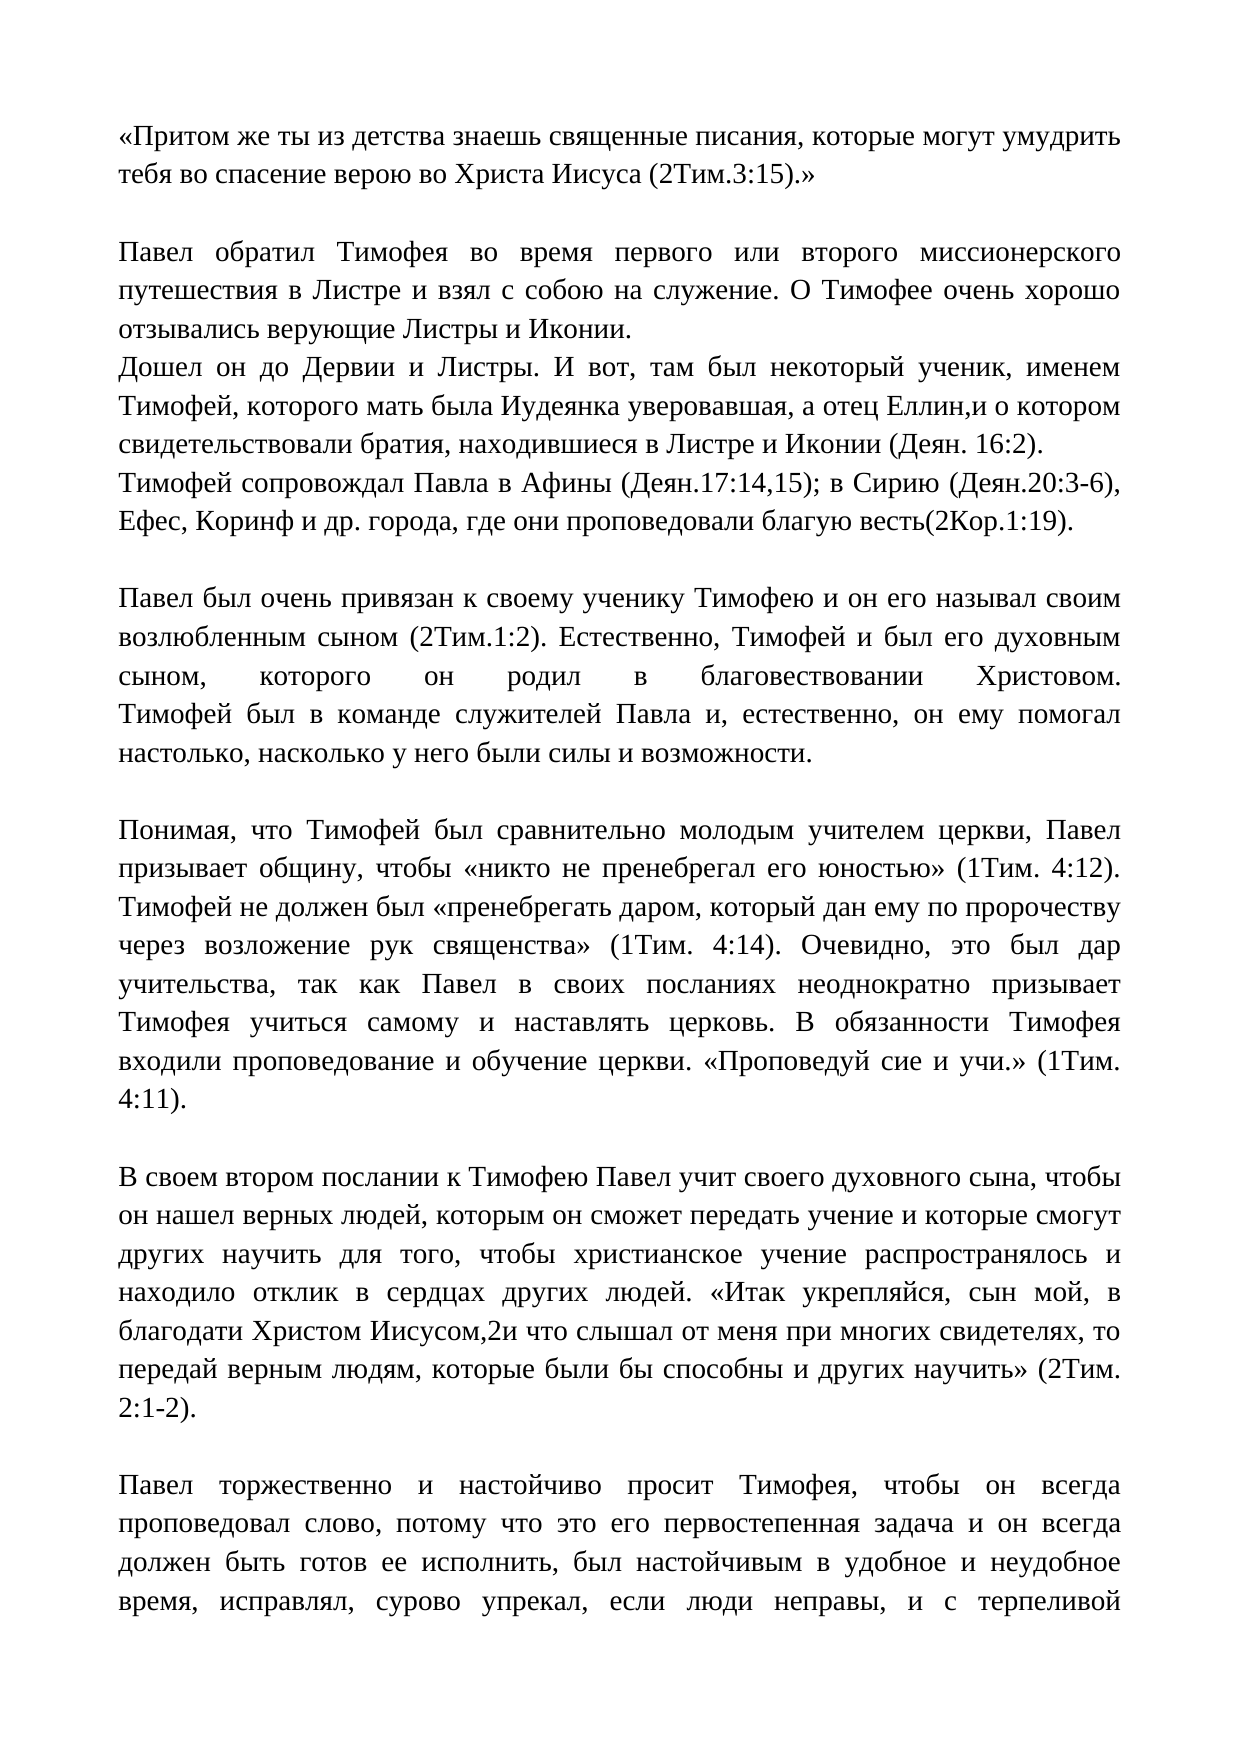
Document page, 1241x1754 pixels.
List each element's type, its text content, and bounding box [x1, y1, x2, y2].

text Дошел он до Дервии и Листры. И вот, там был некоторый ученик, именем Тимофей, которого мать была Иудеянка уверовавшая, а отец Еллин,и о котором свидетельствовали братия, находившиеся в Листре и Иконии (Деян. 16:2). [118, 349, 1122, 460]
text Павел был очень привязан к своему ученику Тимофею и он его называл своим возлюбленным сыном (2Тим.1:2). Естественно, Тимофей и был его духовным сыном, которого он родил в благовествовании Христовом. Тимофей был в команде служителей Павла и, естественно, он ему помогал настолько, насколько у него были силы и возможности. [118, 581, 1122, 768]
text Павел обратил Тимофея во время первого или второго миссионерского путешествия в Листре и взял с собою на служение. О Тимофее очень хорошо отзывались верующие Листры и Иконии. [118, 234, 1122, 344]
text «Притом же ты из детства знаешь священные писания, которые могут умудрить тебя во спасение верою во Христа Иисуса (2Тим.3:15).» [118, 118, 1122, 190]
text В своем втором послании к Тимофею Павел учит своего духовного сына, чтобы он нашел верных людей, которым он сможет передать учение и которые смогут других научить для того, чтобы христианское учение распространялось и находило отклик в сердцах других людей. «Итак укрепляйся, сын мой, в благодати Христом Иисусом,2и что слышал от меня при многих свидетелях, то передай верным людям, которые были бы способны и других научить» (2Тим. 2:1-2). [118, 1159, 1122, 1423]
text Павел торжественно и настойчиво просит Тимофея, чтобы он всегда проповедовал слово, потому что это его первостепенная задача и он всегда должен быть готов ее исполнить, был настойчивым в удобное и неудобное время, исправлял, сурово упрекал, если люди неправы, и с терпеливой [118, 1467, 1122, 1616]
text Тимофей сопровождал Павла в Афины (Деян.17:14,15); в Сирию (Деян.20:3-6), Ефес, Коринф и др. города, где они проповедовали благую весть(2Кор.1:19). [118, 465, 1122, 537]
text Понимая, что Тимофей был сравнительно молодым учителем церкви, Павел призывает общину, чтобы «никто не пренебрегал его юностью» (1Тим. 4:12). Тимофей не должен был «пренебрегать даром, который дан ему по пророчеству через возложение рук священства» (1Тим. 4:14). Очевидно, это был дар учительства, так как Павел в своих посланиях неоднократно призывает Тимофея учиться самому и наставлять церковь. В обязанности Тимофея входили проповедование и обучение церкви. «Проповедуй сие и учи.» (1Тим. 4:11). [118, 812, 1122, 1115]
